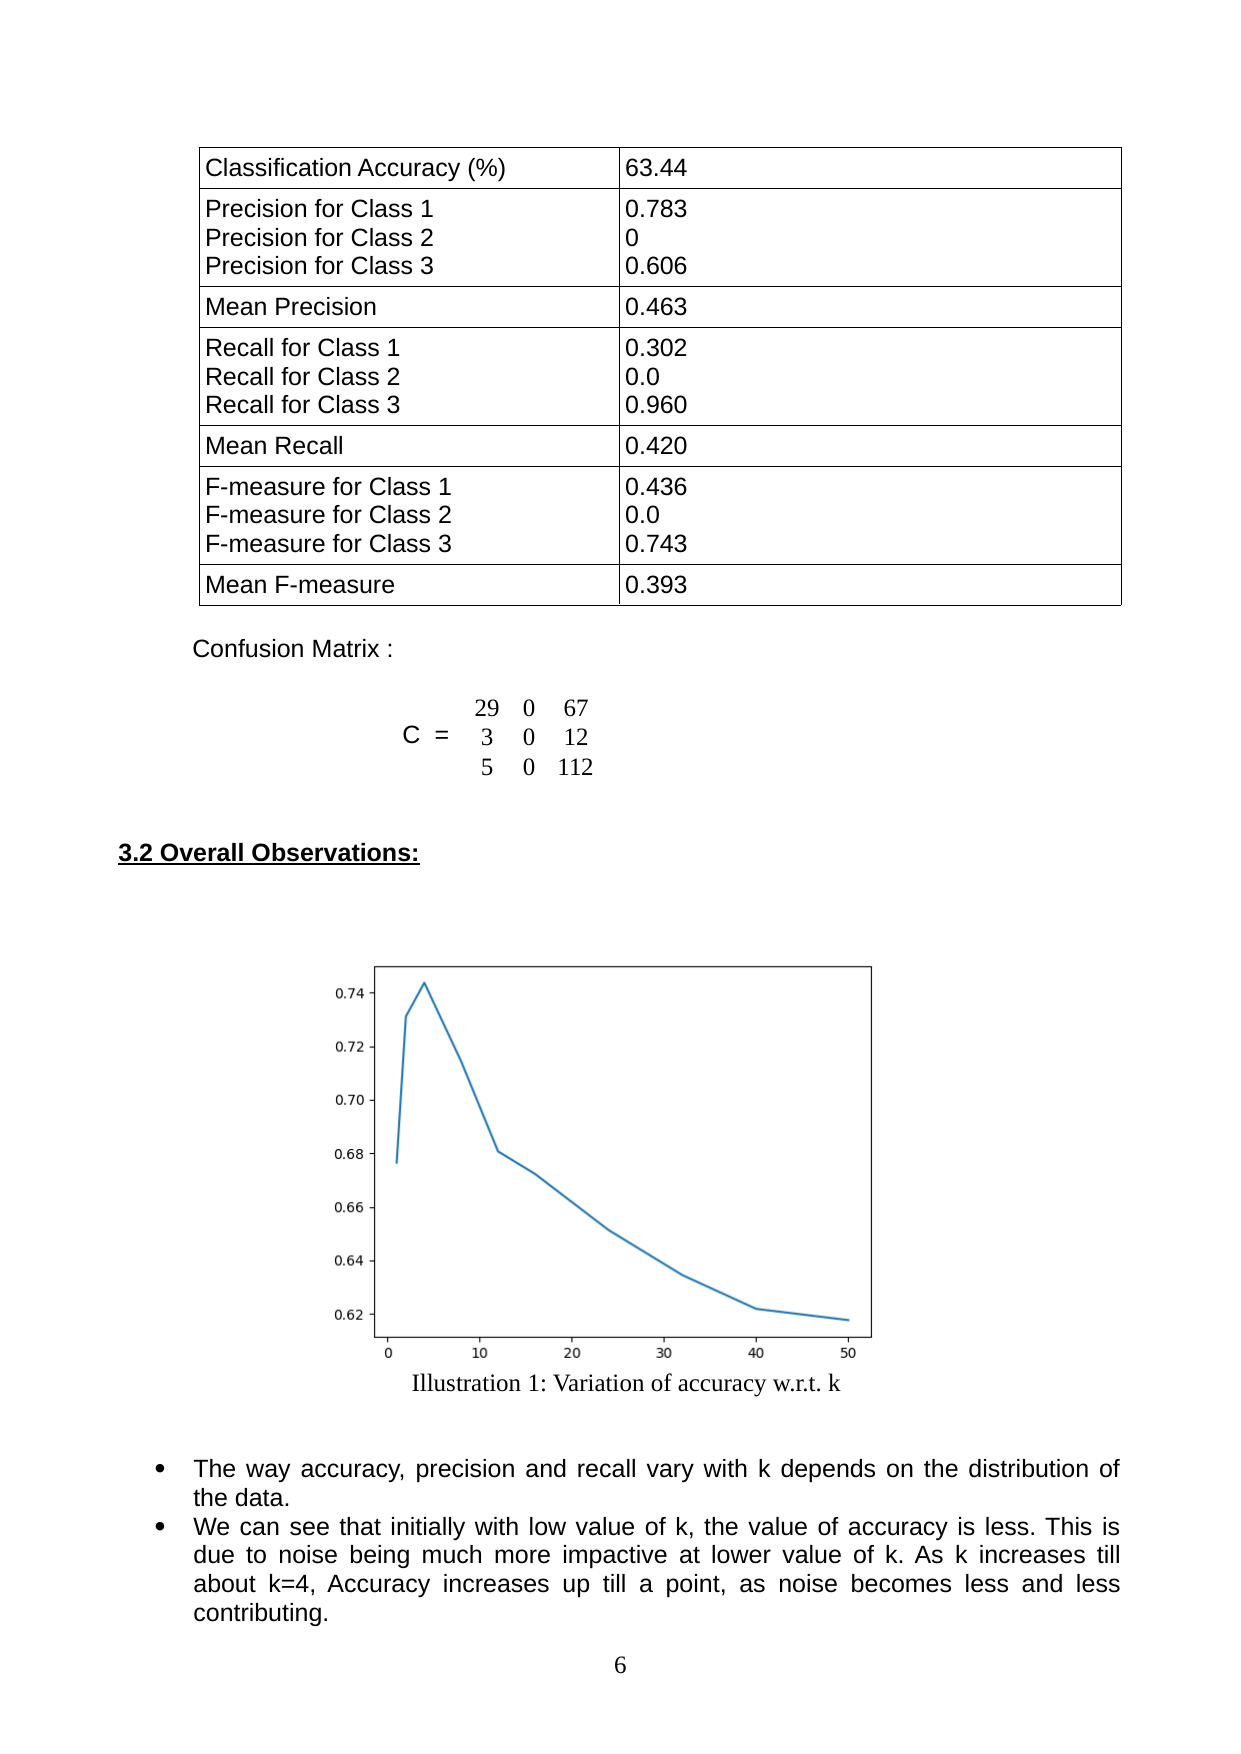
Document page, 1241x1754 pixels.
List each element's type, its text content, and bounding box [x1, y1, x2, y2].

picture [330, 937, 911, 1368]
table_cell Recall for Class 1 Recall for Class 2 Recall for Class 3 [200, 328, 619, 425]
table_header 63.44 [620, 148, 1121, 188]
table_cell 0.420 [620, 426, 1121, 466]
text Illustration 1: Variation of accuracy w.r.t. k [330, 1368, 910, 1397]
table_cell 0.393 [620, 565, 1121, 604]
list The way accuracy, precision and recall vary with k depends on the distribution of the data. [156, 1454, 1122, 1512]
table_cell 0.463 [620, 287, 1121, 327]
table_cell Mean Precision [200, 287, 619, 327]
table_cell Precision for Class 1 Precision for Class 2 Precision for Class 3 [200, 189, 619, 286]
table_header Classification Accuracy (%) [200, 148, 619, 188]
text C = [118, 691, 1122, 781]
table_cell 0.436 0.0 0.743 [620, 467, 1121, 564]
list We can see that initially with low value of k, the value of accuracy is less. This is due to noise being much more impactive at lower value of k. As k increases till about k=4, Accuracy increases up till a point, as noise becomes less and less contributing. [156, 1512, 1122, 1627]
table_cell 0.783 0 0.606 [620, 189, 1121, 286]
table_cell F-measure for Class 1 F-measure for Class 2 F-measure for Class 3 [200, 467, 619, 564]
table_cell 0.302 0.0 0.960 [620, 328, 1121, 425]
text Confusion Matrix : [118, 634, 1122, 662]
table_cell Mean F-measure [200, 565, 619, 604]
text 3.2 Overall Observations: [118, 838, 1122, 867]
table_cell Mean Recall [200, 426, 619, 466]
